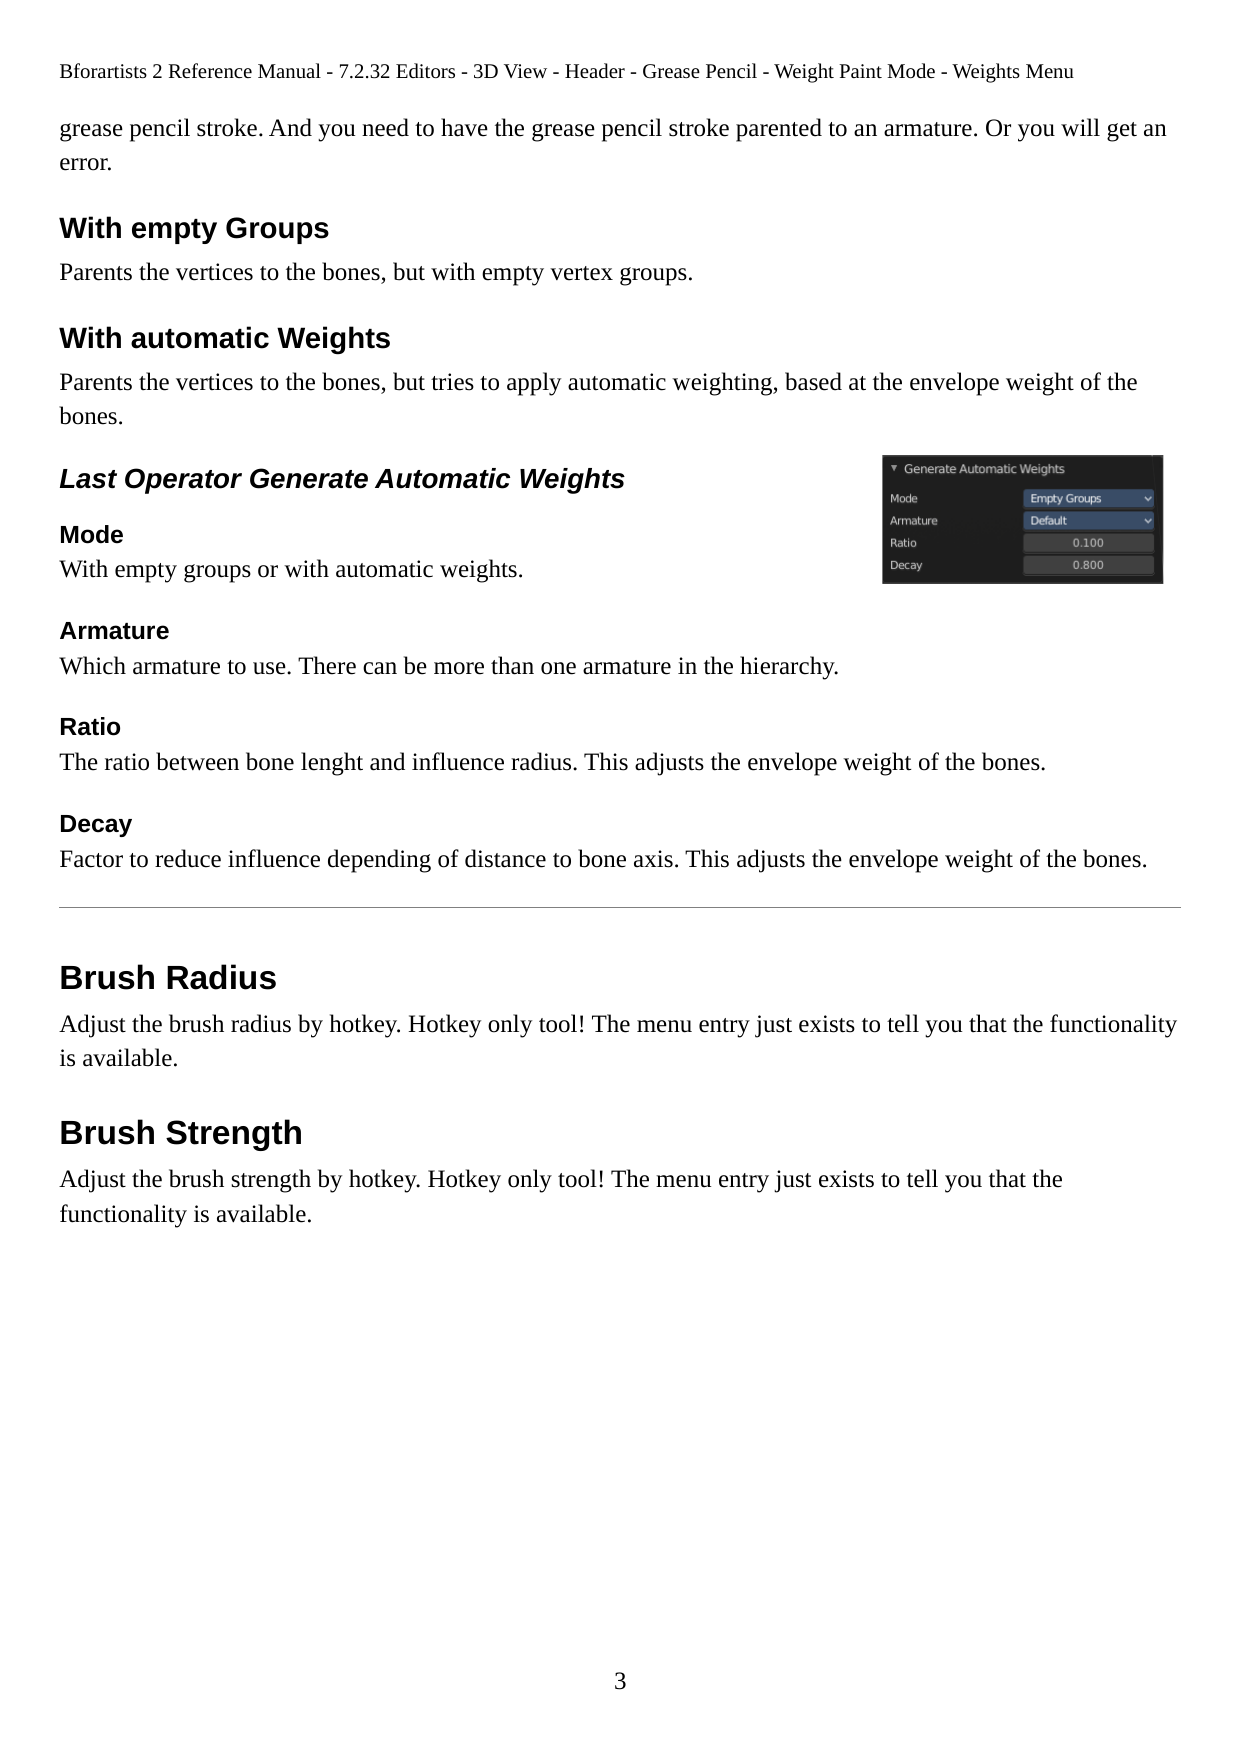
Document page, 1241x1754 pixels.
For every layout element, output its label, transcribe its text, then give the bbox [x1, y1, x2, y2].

subtitle Brush Radius [59, 958, 1181, 996]
text Parents the vertices to the bones, but with empty vertex groups. [59, 257, 1181, 286]
subtitle Brush Strength [59, 1113, 1181, 1152]
subtitle Mode [59, 520, 882, 548]
subtitle Last Operator Generate Automatic Weights [59, 463, 882, 495]
text Parents the vertices to the bones, but tries to apply automatic weighting, based at the envelope weight of the bones. [59, 367, 1181, 430]
text Adjust the brush strength by hotkey. Hotkey only tool! The menu entry just exists to tell you that the functionality is available. [59, 1164, 1181, 1228]
text grease pencil stroke. And you need to have the grease pencil stroke parented to an armature. Or you will get an error. [59, 113, 1181, 176]
subtitle With empty Groups [59, 211, 1181, 244]
picture [882, 455, 1164, 584]
subtitle Decay [59, 809, 1181, 837]
subtitle [1164, 520, 1181, 548]
text Factor to reduce influence depending of distance to bone axis. This adjusts the envelope weight of the bones. [59, 844, 1181, 872]
text Adjust the brush radius by hotkey. Hotkey only tool! The menu entry just exists to tell you that the functionality is available. [59, 1009, 1181, 1072]
subtitle Armature [59, 616, 1181, 645]
text Which armature to use. There can be more than one armature in the hierarchy. [59, 651, 1181, 680]
text With empty groups or with automatic weights. [59, 554, 882, 583]
subtitle With automatic Weights [59, 321, 1181, 354]
subtitle Ratio [59, 712, 1181, 741]
text The ratio between bone lenght and influence radius. This adjusts the envelope weight of the bones. [59, 747, 1181, 776]
